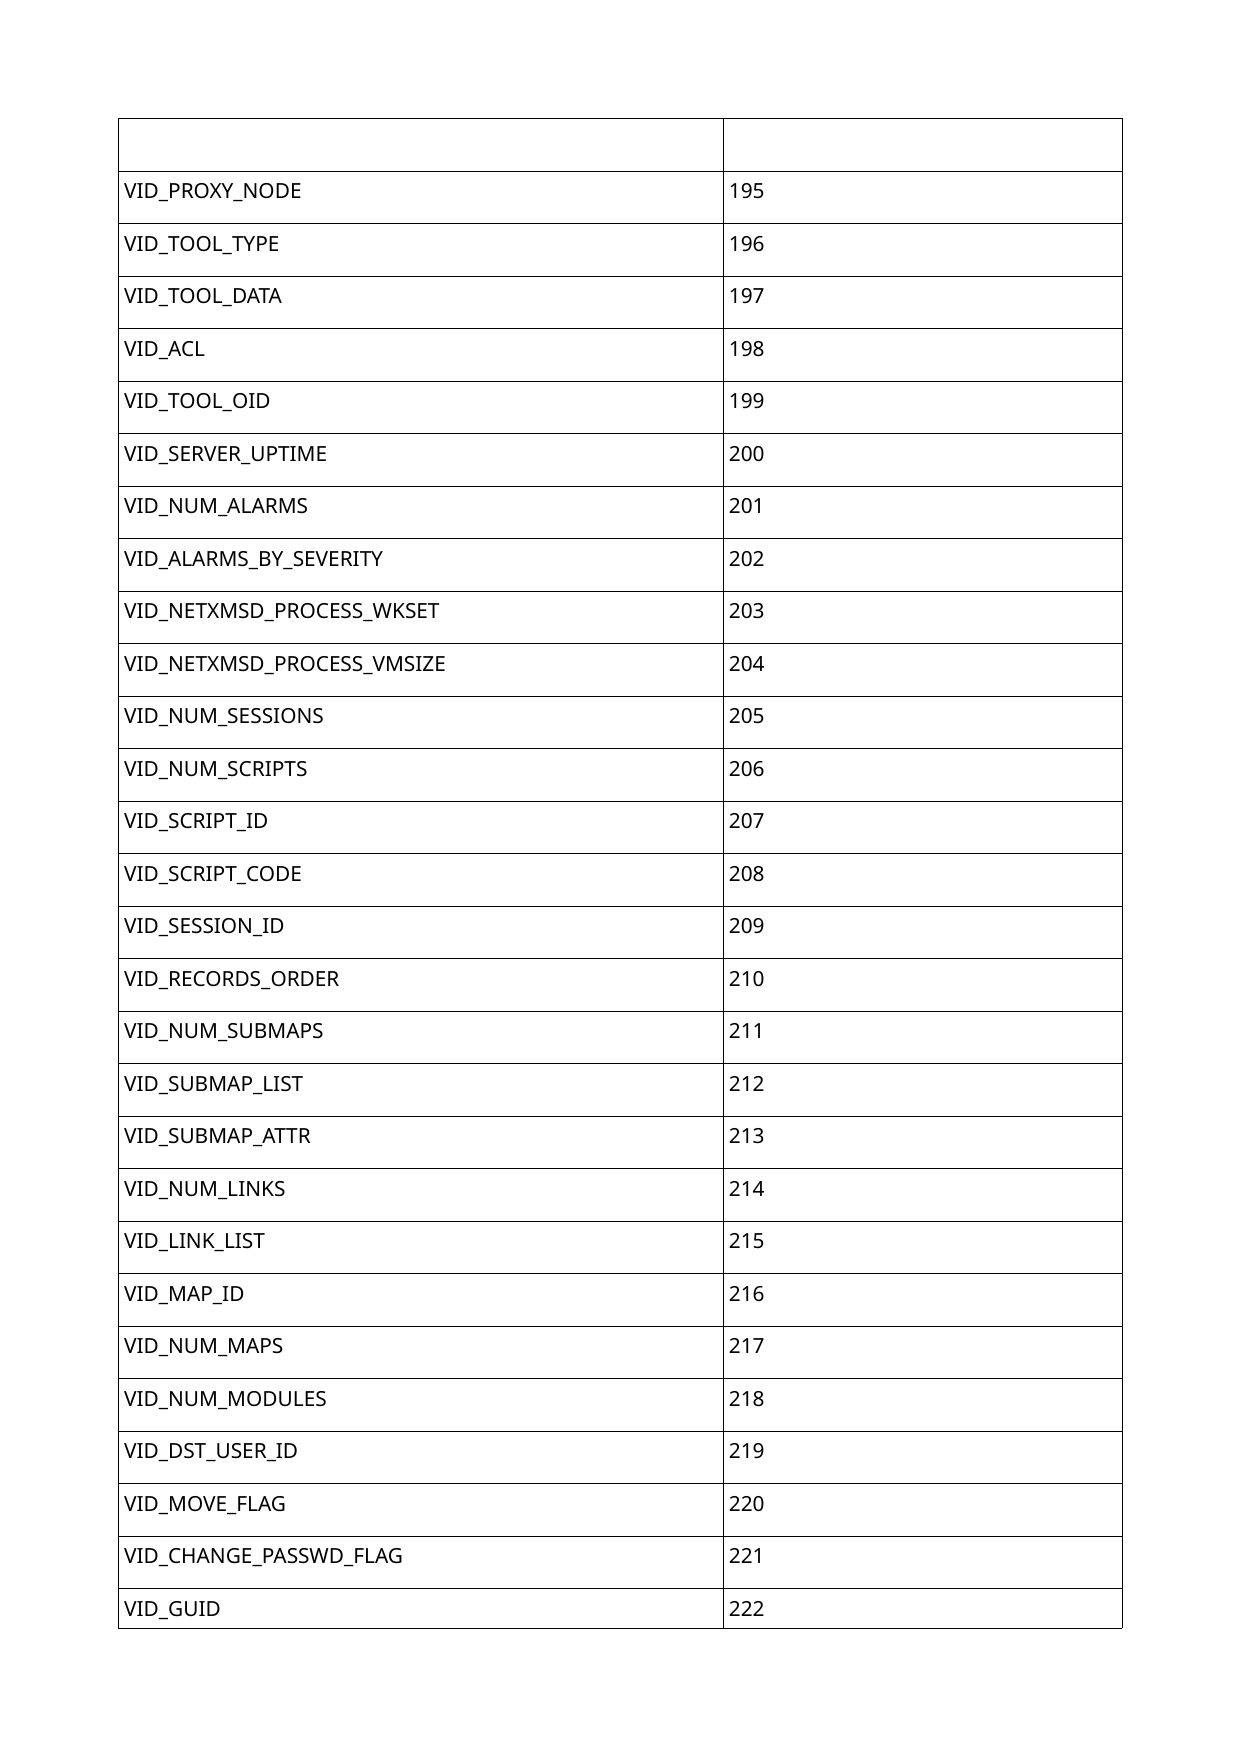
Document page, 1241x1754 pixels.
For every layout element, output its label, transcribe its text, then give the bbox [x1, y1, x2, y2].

table_cell VID_SUBMAP_LIST [119, 1064, 723, 1116]
table_cell VID_NUM_LINKS [119, 1169, 723, 1221]
table_cell 222 [724, 1589, 1122, 1628]
table_cell VID_TOOL_TYPE [119, 224, 723, 276]
table_cell 211 [724, 1012, 1122, 1063]
table_cell 206 [724, 749, 1122, 801]
table_cell VID_NUM_ALARMS [119, 487, 723, 538]
table_cell 207 [724, 802, 1122, 853]
table_cell VID_LINK_LIST [119, 1222, 723, 1273]
table_cell 198 [724, 329, 1122, 381]
table_cell 208 [724, 854, 1122, 906]
table_cell 209 [724, 907, 1122, 958]
table_cell VID_SCRIPT_CODE [119, 854, 723, 906]
table_cell VID_NUM_SUBMAPS [119, 1012, 723, 1063]
table_cell VID_NETXMSD_PROCESS_VMSIZE [119, 644, 723, 696]
table_cell 220 [724, 1484, 1122, 1536]
table_cell VID_PROXY_NODE [119, 172, 723, 223]
table_cell 204 [724, 644, 1122, 696]
table_cell 197 [724, 277, 1122, 328]
table_cell 196 [724, 224, 1122, 276]
table_cell VID_ALARMS_BY_SEVERITY [119, 539, 723, 591]
table_cell VID_NUM_SCRIPTS [119, 749, 723, 801]
table_cell [119, 119, 723, 171]
table_cell 203 [724, 592, 1122, 643]
table_cell 219 [724, 1432, 1122, 1483]
table_cell 201 [724, 487, 1122, 538]
table_cell VID_SERVER_UPTIME [119, 434, 723, 486]
table_cell VID_RECORDS_ORDER [119, 959, 723, 1011]
table_cell VID_NUM_SESSIONS [119, 697, 723, 748]
table_cell 210 [724, 959, 1122, 1011]
table_cell VID_ACL [119, 329, 723, 381]
table_cell VID_TOOL_OID [119, 382, 723, 433]
table_cell 195 [724, 172, 1122, 223]
table_cell 213 [724, 1117, 1122, 1168]
table_cell VID_MOVE_FLAG [119, 1484, 723, 1536]
table_cell VID_SUBMAP_ATTR [119, 1117, 723, 1168]
table_cell VID_NETXMSD_PROCESS_WKSET [119, 592, 723, 643]
table_cell 217 [724, 1327, 1122, 1378]
table_cell VID_NUM_MODULES [119, 1379, 723, 1431]
table_cell 205 [724, 697, 1122, 748]
table_cell 212 [724, 1064, 1122, 1116]
table_cell 216 [724, 1274, 1122, 1326]
table_cell 221 [724, 1537, 1122, 1588]
table_cell VID_MAP_ID [119, 1274, 723, 1326]
table_cell VID_CHANGE_PASSWD_FLAG [119, 1537, 723, 1588]
table_cell VID_SESSION_ID [119, 907, 723, 958]
table_cell 218 [724, 1379, 1122, 1431]
table_cell 200 [724, 434, 1122, 486]
table_cell VID_TOOL_DATA [119, 277, 723, 328]
table_cell VID_GUID [119, 1589, 723, 1628]
table_cell VID_SCRIPT_ID [119, 802, 723, 853]
table_cell [724, 119, 1122, 171]
table_cell 214 [724, 1169, 1122, 1221]
table_cell VID_NUM_MAPS [119, 1327, 723, 1378]
table_cell 215 [724, 1222, 1122, 1273]
table_cell VID_DST_USER_ID [119, 1432, 723, 1483]
table_cell 199 [724, 382, 1122, 433]
table_cell 202 [724, 539, 1122, 591]
